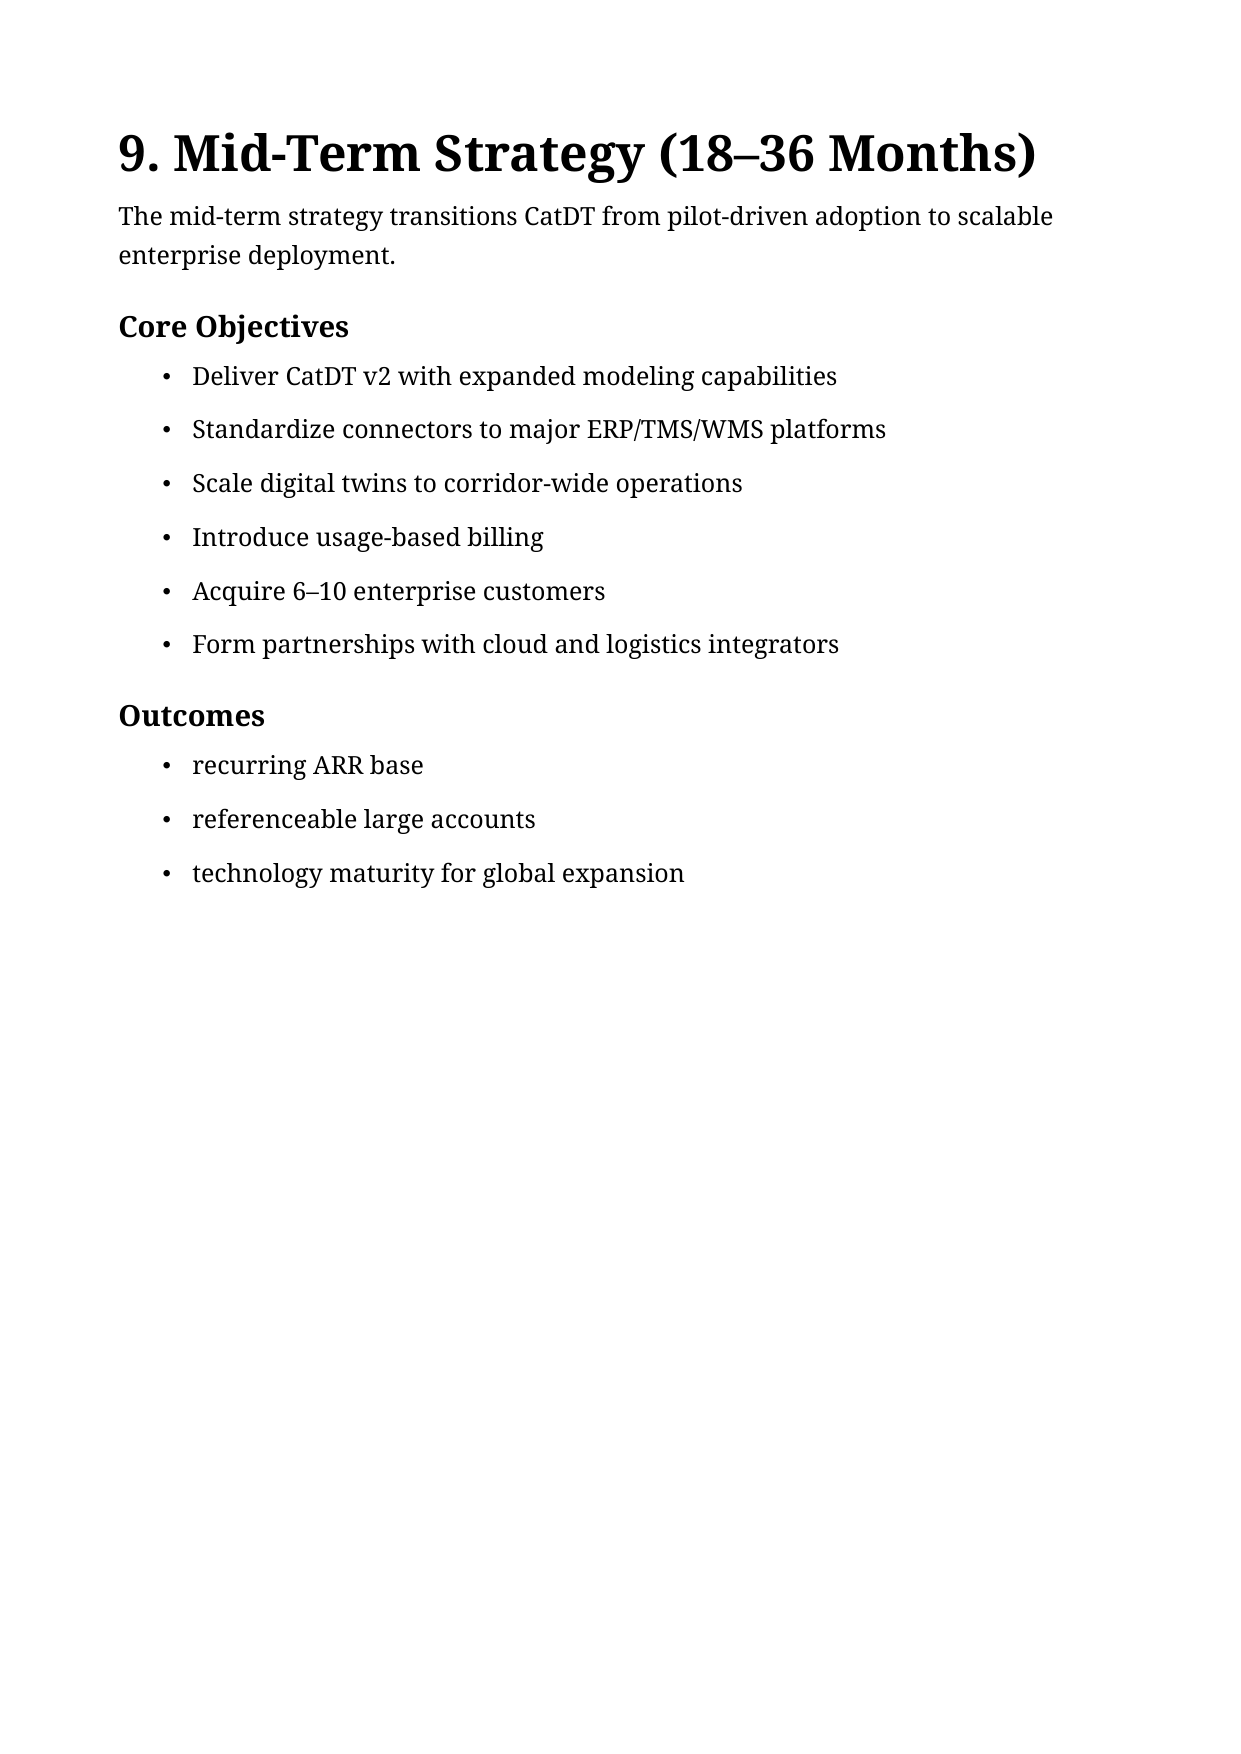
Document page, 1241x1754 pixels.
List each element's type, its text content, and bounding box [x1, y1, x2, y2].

subtitle 9. Mid-Term Strategy (18–36 Months) [118, 118, 1122, 186]
list Deliver CatDT v2 with expanded modeling capabilities [162, 358, 1122, 392]
list technology maturity for global expansion [162, 855, 1122, 889]
list Standardize connectors to major ERP/TMS/WMS platforms [162, 412, 1122, 446]
list referenceable large accounts [162, 801, 1122, 836]
subtitle Outcomes [118, 696, 1122, 735]
list Acquire 6–10 enterprise customers [162, 573, 1122, 607]
list recurring ARR base [162, 748, 1122, 782]
subtitle Core Objectives [118, 306, 1122, 346]
list Scale digital twins to corridor-wide operations [162, 466, 1122, 500]
list Introduce usage-based billing [162, 520, 1122, 554]
list Form partnerships with cloud and logistics integrators [162, 627, 1122, 661]
text The mid-term strategy transitions CatDT from pilot-driven adoption to scalable enterprise deployment. [118, 199, 1122, 272]
